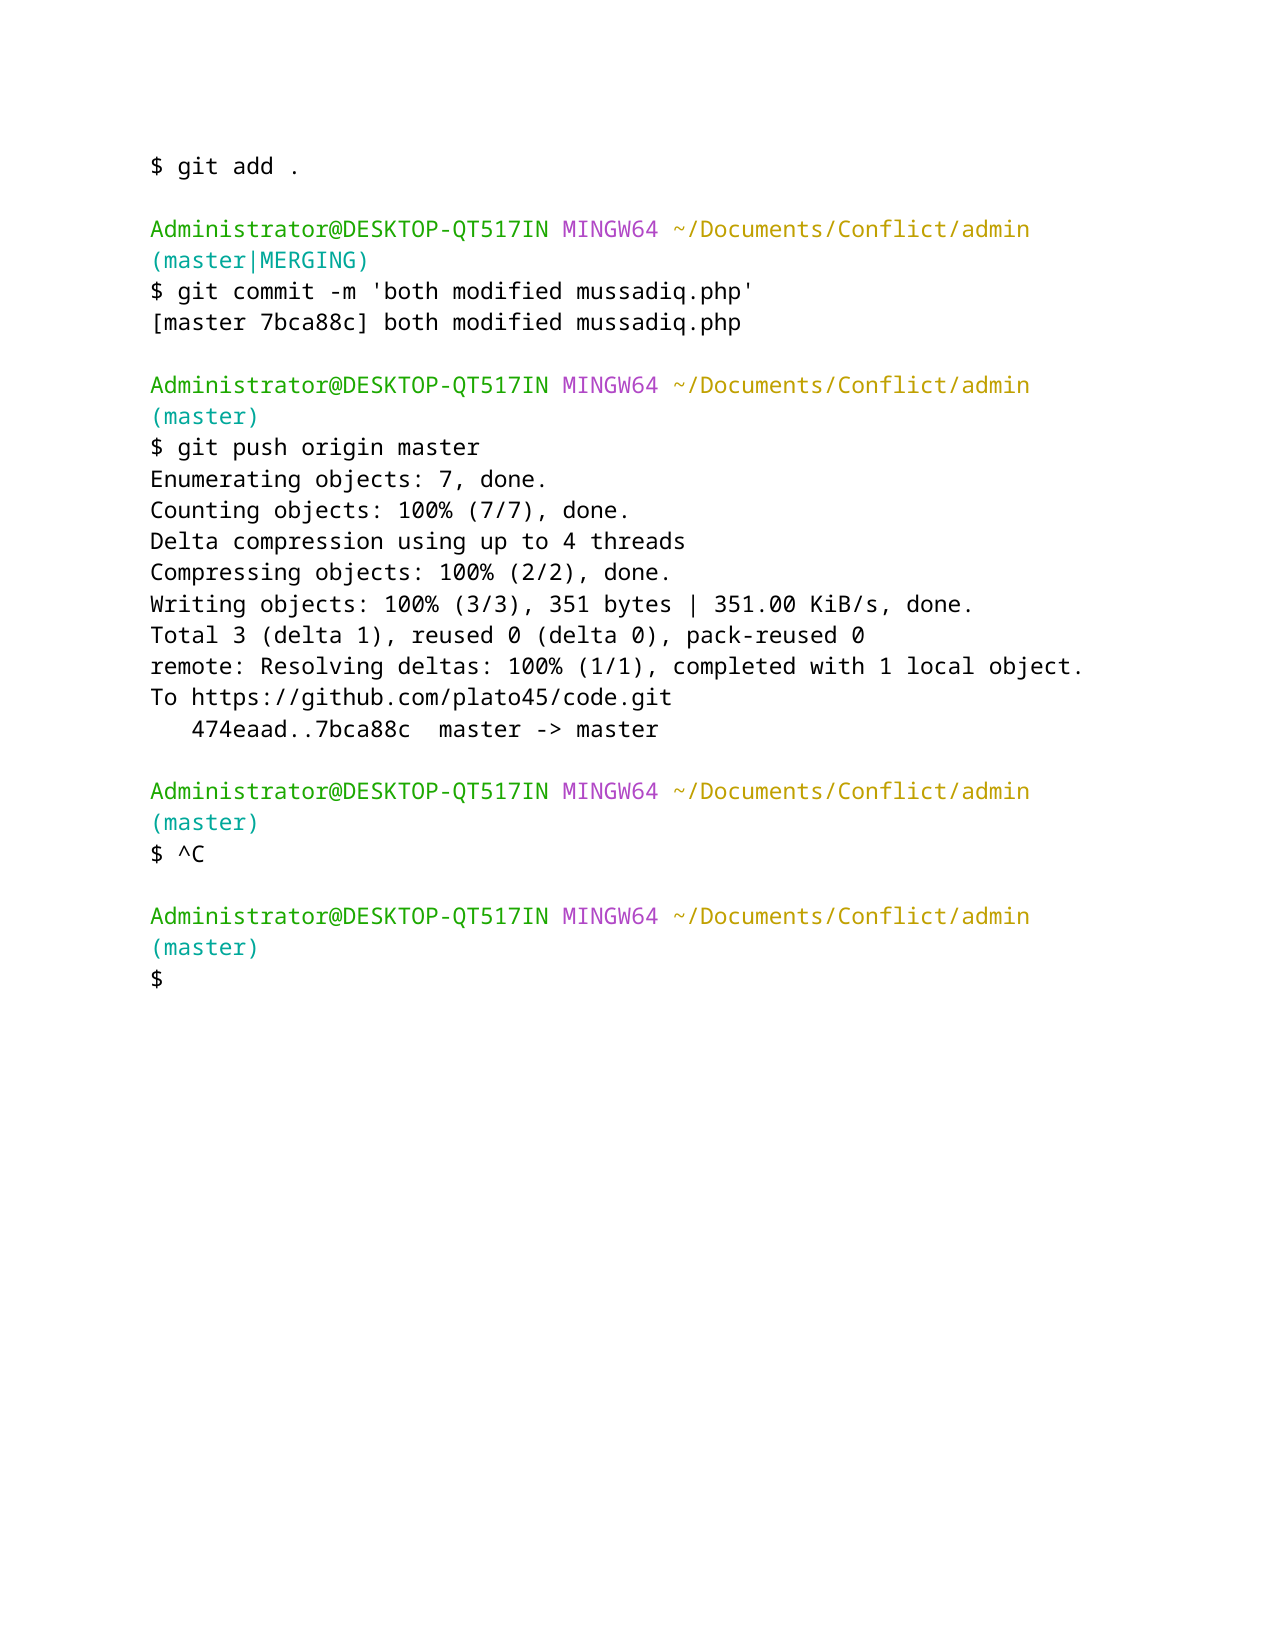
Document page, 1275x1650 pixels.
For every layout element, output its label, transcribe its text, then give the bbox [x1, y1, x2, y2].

text To https://github.com/plato45/code.git [150, 681, 1125, 712]
text [master 7bca88c] both modified mussadiq.php [150, 306, 1125, 337]
text $ [150, 962, 1125, 994]
text Administrator@DESKTOP-QT517IN MINGW64 ~/Documents/Conflict/admin (master) [150, 775, 1125, 837]
text $ git push origin master [150, 431, 1125, 462]
text $ ^C [150, 837, 1125, 869]
text Enumerating objects: 7, done. [150, 462, 1125, 494]
text Total 3 (delta 1), reused 0 (delta 0), pack-reused 0 [150, 619, 1125, 650]
text Delta compression using up to 4 threads [150, 525, 1125, 556]
text remote: Resolving deltas: 100% (1/1), completed with 1 local object. [150, 650, 1125, 681]
text $ git add . [150, 150, 1125, 181]
text $ git commit -m 'both modified mussadiq.php' [150, 275, 1125, 306]
text Compressing objects: 100% (2/2), done. [150, 556, 1125, 587]
text 474eaad..7bca88c master -> master [150, 712, 1125, 744]
text Counting objects: 100% (7/7), done. [150, 494, 1125, 525]
text Administrator@DESKTOP-QT517IN MINGW64 ~/Documents/Conflict/admin (master|MERGING) [150, 212, 1125, 275]
text Writing objects: 100% (3/3), 351 bytes | 351.00 KiB/s, done. [150, 587, 1125, 619]
text Administrator@DESKTOP-QT517IN MINGW64 ~/Documents/Conflict/admin (master) [150, 369, 1125, 431]
text Administrator@DESKTOP-QT517IN MINGW64 ~/Documents/Conflict/admin (master) [150, 900, 1125, 962]
